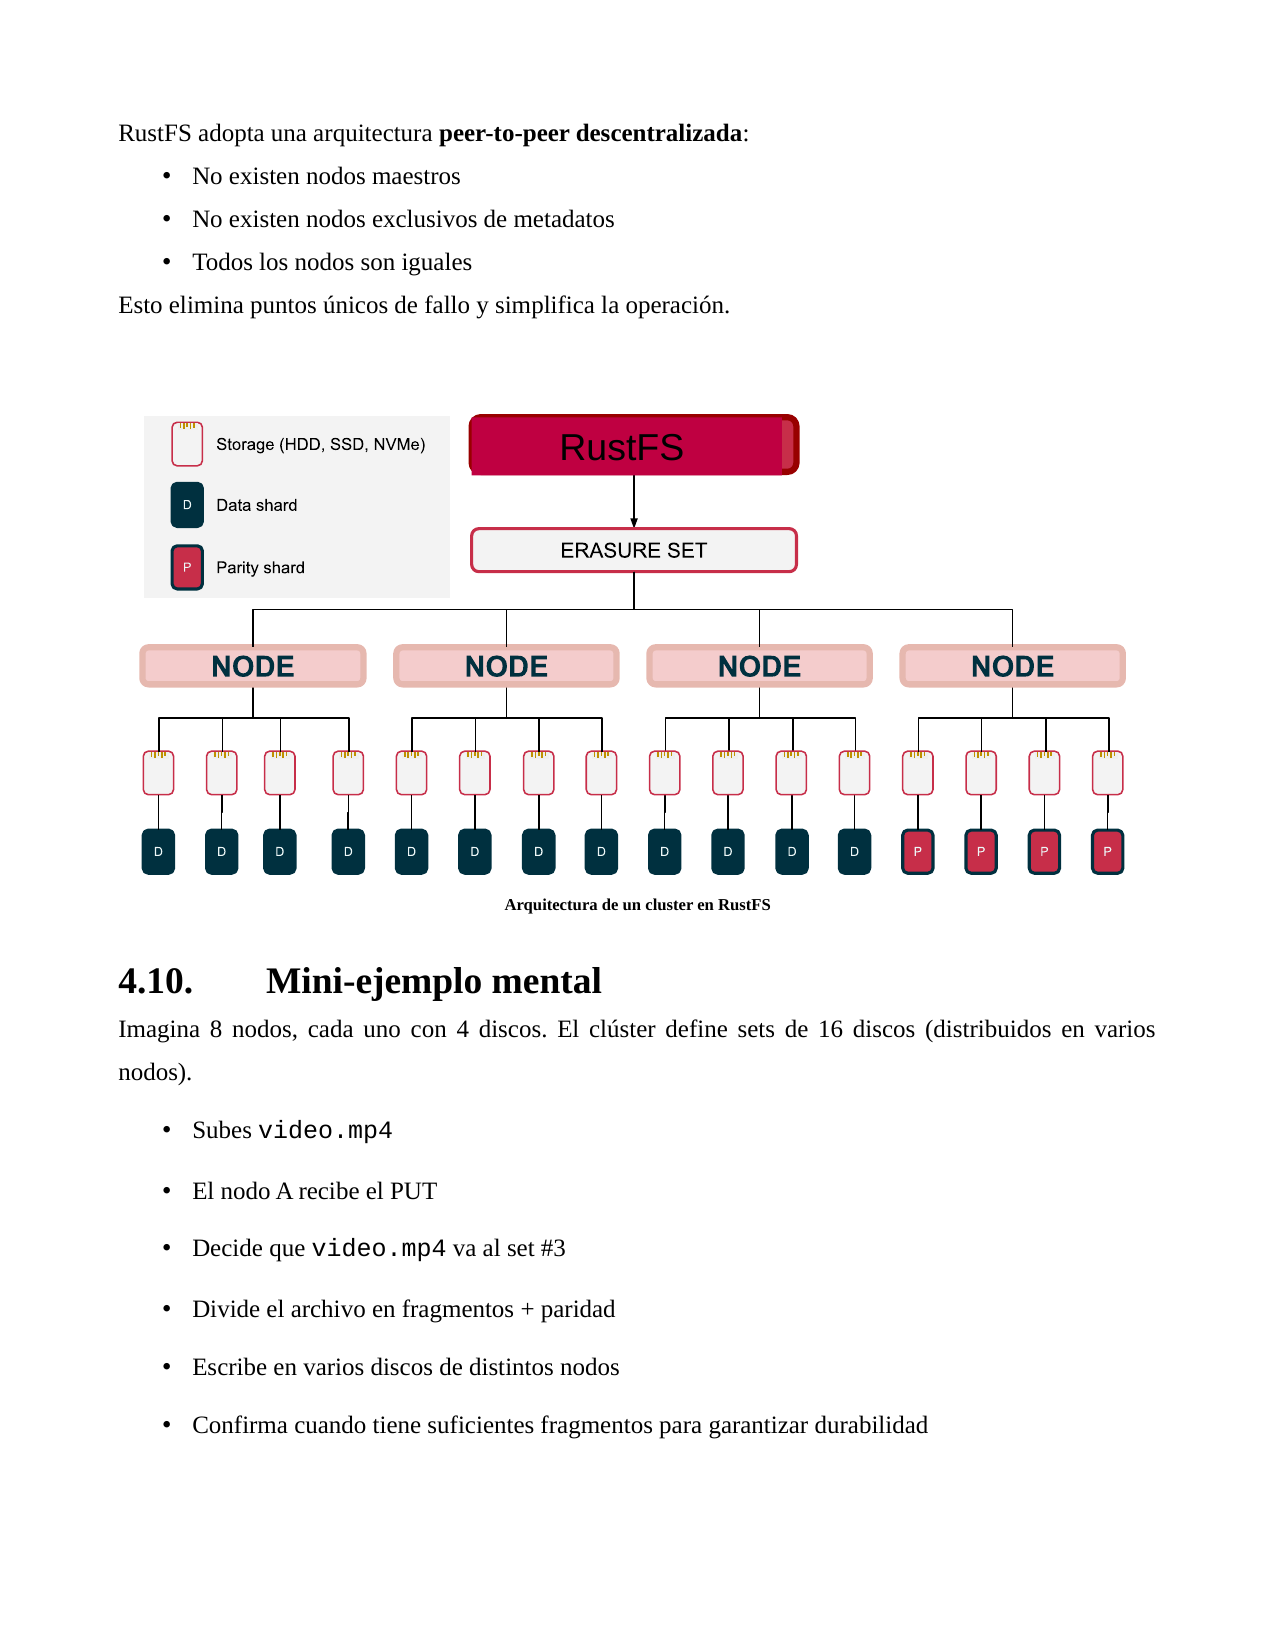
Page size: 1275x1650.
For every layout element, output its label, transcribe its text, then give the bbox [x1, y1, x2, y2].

list Divide el archivo en fragmentos + paridad [162, 1294, 1157, 1323]
list Confirma cuando tiene suficientes fragmentos para garantizar durabilidad [162, 1410, 1157, 1438]
text RustFS adopta una arquitectura peer-to-peer descentralizada: [118, 118, 1157, 147]
list No existen nodos maestros [162, 161, 1157, 190]
text Esto elimina puntos únicos de fallo y simplifica la operación. [118, 291, 1157, 319]
list Decide que video.mp4 va al set #3 [162, 1233, 1157, 1264]
text Arquitectura de un cluster en RustFS [118, 894, 1157, 913]
subtitle Mini-ejemplo mental [118, 958, 1157, 1002]
list Subes video.mp4 [162, 1115, 1157, 1146]
text Imagina 8 nodos, cada uno con 4 discos. El clúster define sets de 16 discos (distribuidos en varios nodos). [118, 1014, 1157, 1086]
list Escribe en varios discos de distintos nodos [162, 1352, 1157, 1381]
list Todos los nodos son iguales [162, 247, 1157, 276]
list El nodo A recibe el PUT [162, 1176, 1157, 1204]
list No existen nodos exclusivos de metadatos [162, 204, 1157, 233]
